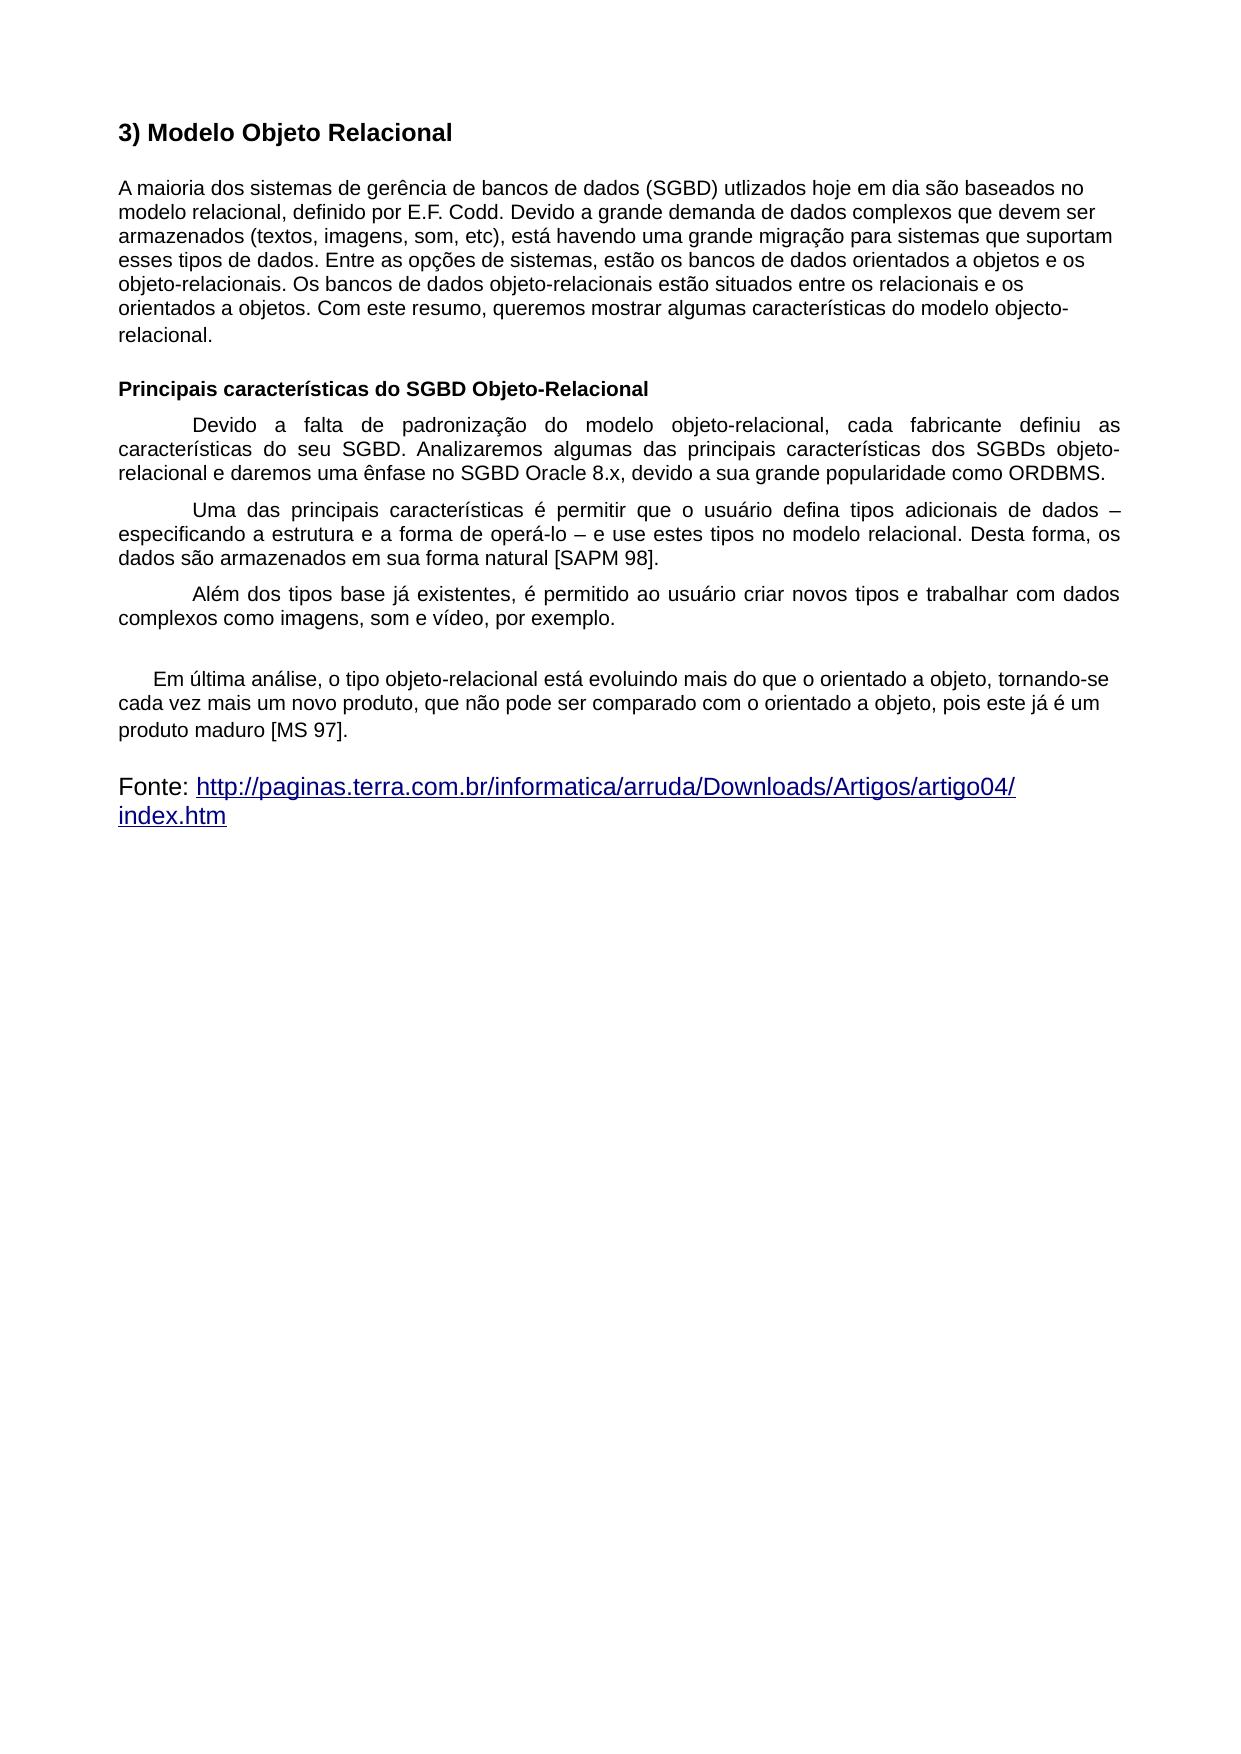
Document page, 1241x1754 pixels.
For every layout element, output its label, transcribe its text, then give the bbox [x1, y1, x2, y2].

text 3) Modelo Objeto Relacional [118, 118, 1122, 147]
text Principais características do SGBD Objeto-Relacional [118, 377, 1122, 401]
text Além dos tipos base já existentes, é permitido ao usuário criar novos tipos e trabalhar com dados complexos como imagens, som e vídeo, por exemplo. [118, 582, 1122, 630]
text A maioria dos sistemas de gerência de bancos de dados (SGBD) utlizados hoje em dia são baseados no modelo relacional, definido por E.F. Codd. Devido a grande demanda de dados complexos que devem ser armazenados (textos, imagens, som, etc), está havendo uma grande migração para sistemas que suportam esses tipos de dados. Entre as opções de sistemas, estão os bancos de dados orientados a objetos e os objeto-relacionais. Os bancos de dados objeto-relacionais estão situados entre os relacionais e os orientados a objetos. Com este resumo, queremos mostrar algumas características do modelo objecto-relacional. [118, 176, 1122, 348]
text Devido a falta de padronização do modelo objeto-relacional, cada fabricante definiu as características do seu SGBD. Analizaremos algumas das principais características dos SGBDs objeto-relacional e daremos uma ênfase no SGBD Oracle 8.x, devido a sua grande popularidade como ORDBMS. [118, 413, 1122, 485]
text Uma das principais características é permitir que o usuário defina tipos adicionais de dados – especificando a estrutura e a forma de operá-lo – e use estes tipos no modelo relacional. Desta forma, os dados são armazenados em sua forma natural [SAPM 98]. [118, 498, 1122, 569]
text Em última análise, o tipo objeto-relacional está evoluindo mais do que o orientado a objeto, tornando-se cada vez mais um novo produto, que não pode ser comparado com o orientado a objeto, pois este já é um produto maduro [MS 97]. [118, 666, 1122, 743]
text Fonte: http://paginas.terra.com.br/informatica/arruda/Downloads/Artigos/artigo04/index.htm [118, 772, 1122, 829]
